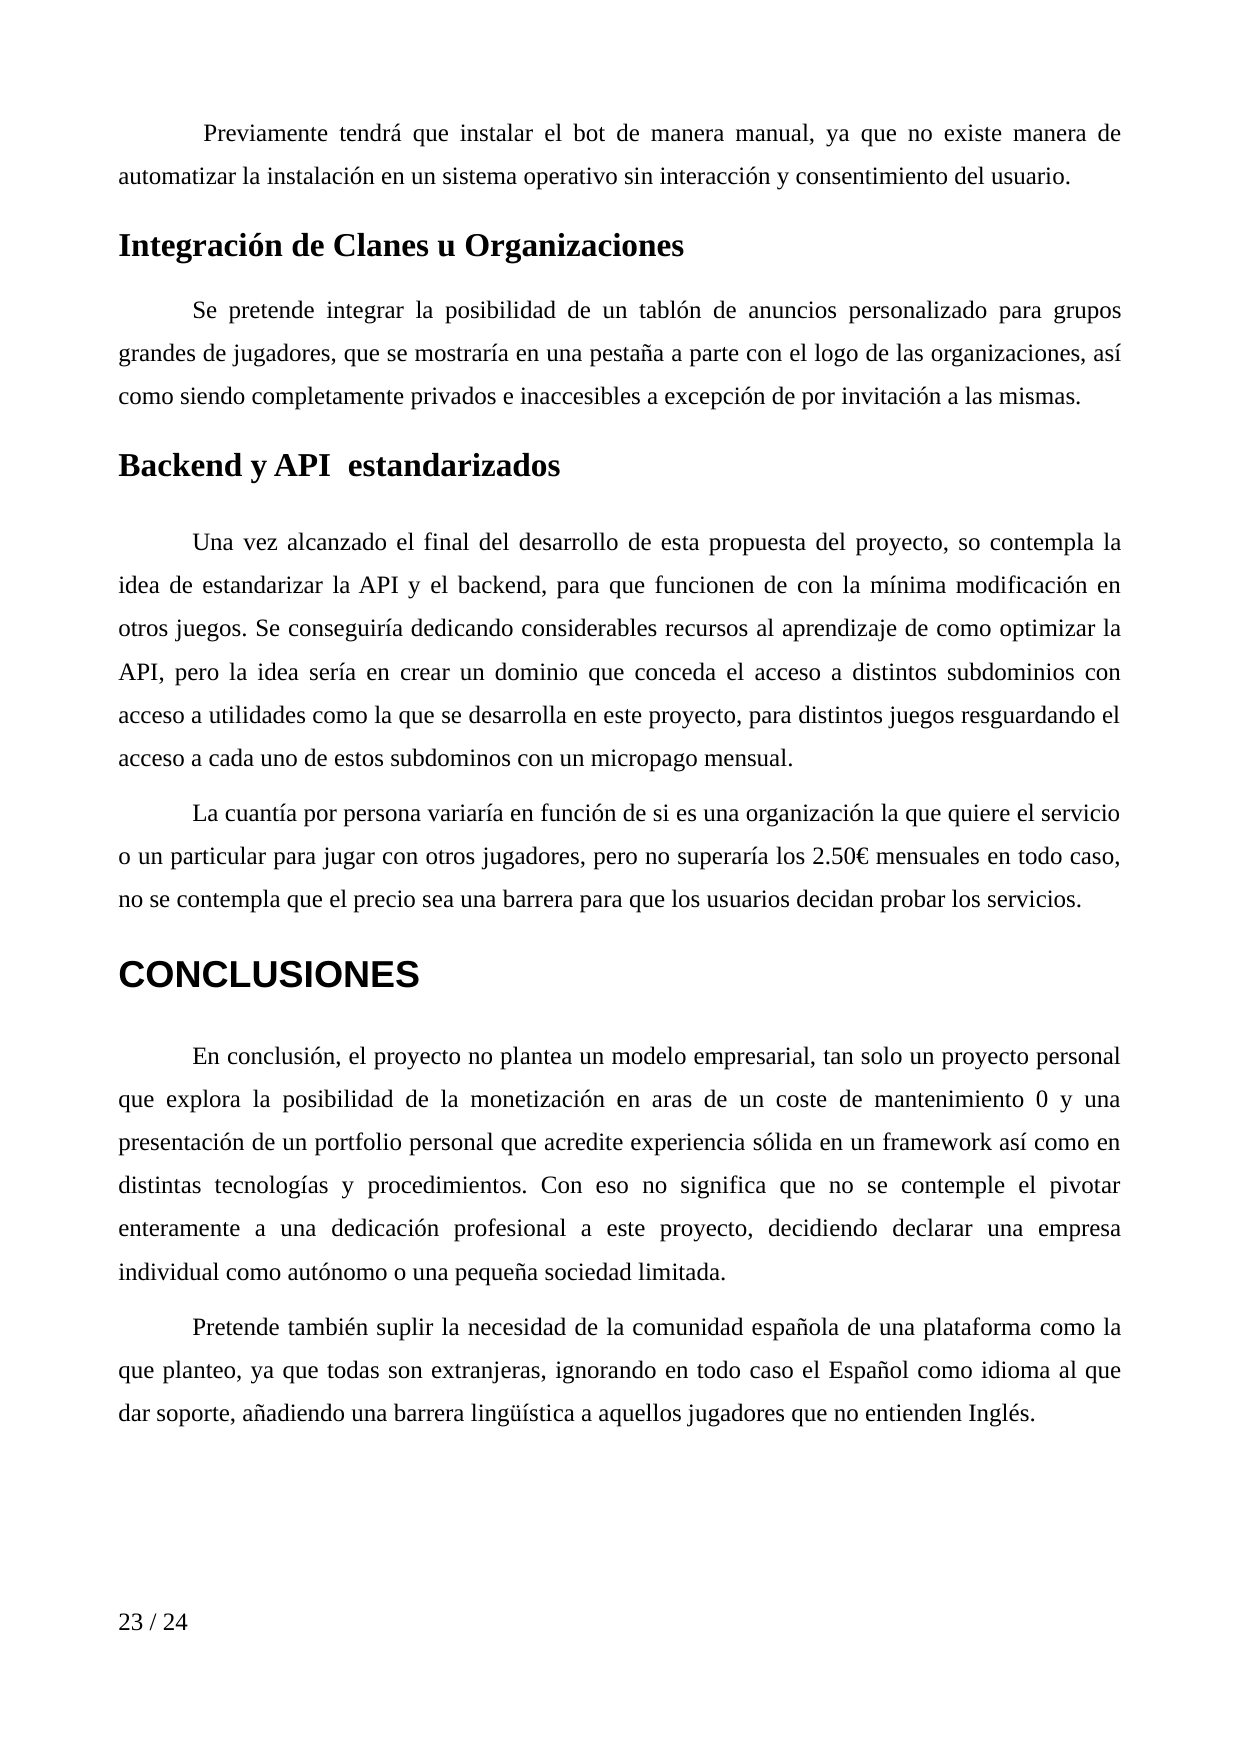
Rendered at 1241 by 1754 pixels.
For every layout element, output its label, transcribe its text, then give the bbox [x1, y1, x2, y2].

text Previamente tendrá que instalar el bot de manera manual, ya que no existe manera de automatizar la instalación en un sistema operativo sin interacción y consentimiento del usuario. [118, 118, 1122, 190]
subtitle CONCLUSIONES [118, 952, 1122, 995]
text La cuantía por persona variaría en función de si es una organización la que quiere el servicio o un particular para jugar con otros jugadores, pero no superaría los 2.50€ mensuales en todo caso, no se contempla que el precio sea una barrera para que los usuarios decidan probar los servicios. [118, 798, 1122, 913]
subtitle Backend y API estandarizados [118, 445, 1122, 484]
text Una vez alcanzado el final del desarrollo de esta propuesta del proyecto, so contempla la idea de estandarizar la API y el backend, para que funcionen de con la mínima modificación en otros juegos. Se conseguiría dedicando considerables recursos al aprendizaje de como optimizar la API, pero la idea sería en crear un dominio que conceda el acceso a distintos subdominios con acceso a utilidades como la que se desarrolla en este proyecto, para distintos juegos resguardando el acceso a cada uno de estos subdominos con un micropago mensual. [118, 527, 1122, 772]
text En conclusión, el proyecto no plantea un modelo empresarial, tan solo un proyecto personal que explora la posibilidad de la monetización en aras de un coste de mantenimiento 0 y una presentación de un portfolio personal que acredite experiencia sólida en un framework así como en distintas tecnologías y procedimientos. Con eso no significa que no se contemple el pivotar enteramente a una dedicación profesional a este proyecto, decidiendo declarar una empresa individual como autónomo o una pequeña sociedad limitada. [118, 1041, 1122, 1285]
text Pretende también suplir la necesidad de la comunidad española de una plataforma como la que planteo, ya que todas son extranjeras, ignorando en todo caso el Español como idioma al que dar soporte, añadiendo una barrera lingüística a aquellos jugadores que no entienden Inglés. [118, 1312, 1122, 1427]
text Se pretende integrar la posibilidad de un tablón de anuncios personalizado para grupos grandes de jugadores, que se mostraría en una pestaña a parte con el logo de las organizaciones, así como siendo completamente privados e inaccesibles a excepción de por invitación a las mismas. [118, 295, 1122, 410]
subtitle Integración de Clanes u Organizaciones [118, 225, 1122, 263]
